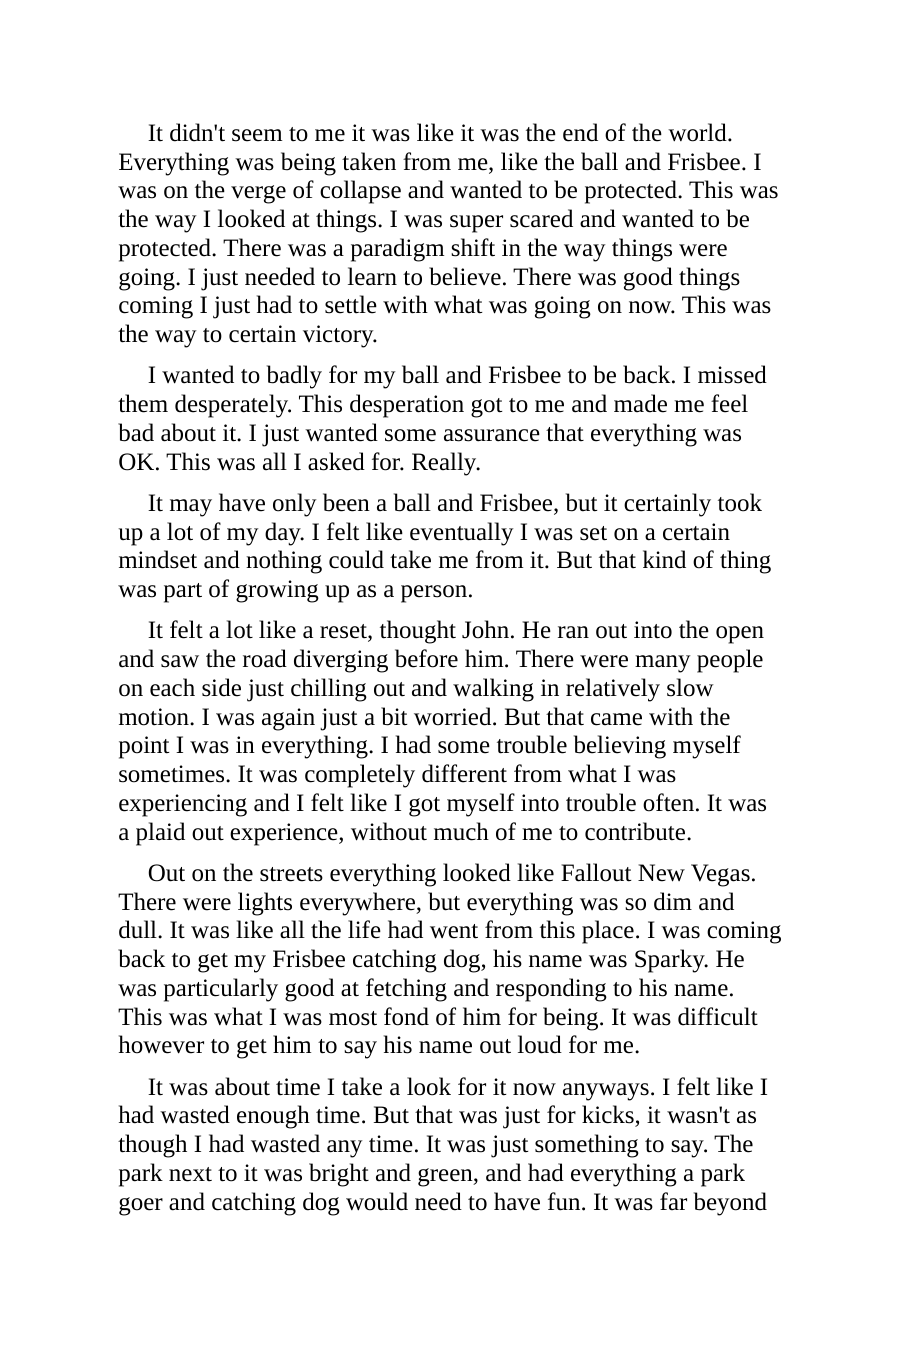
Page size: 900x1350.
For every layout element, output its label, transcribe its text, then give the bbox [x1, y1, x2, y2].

text It didn't seem to me it was like it was the end of the world. Everything was being taken from me, like the ball and Frisbee. I was on the verge of collapse and wanted to be protected. This was the way I looked at things. I was super scared and wanted to be protected. There was a paradigm shift in the way things were going. I just needed to learn to believe. There was good things coming I just had to settle with what was going on now. This was the way to certain victory. [118, 118, 782, 348]
text It was about time I take a look for it now anyways. I felt like I had wasted enough time. But that was just for kicks, it wasn't as though I had wasted any time. It was just something to say. The park next to it was bright and green, and had everything a park goer and catching dog would need to have fun. It was far beyond [118, 1072, 782, 1216]
text It may have only been a ball and Frisbee, but it certainly took up a lot of my day. I felt like eventually I was set on a certain mindset and nothing could take me from it. But that kind of thing was part of growing up as a person. [118, 488, 782, 603]
text I wanted to badly for my ball and Frisbee to be back. I missed them desperately. This desperation got to me and made me feel bad about it. I just wanted some assurance that everything was OK. This was all I asked for. Really. [118, 361, 782, 476]
text It felt a lot like a reset, thought John. He ran out into the open and saw the road diverging before him. There were many people on each side just chilling out and walking in relatively slow motion. I was again just a bit worried. But that came with the point I was in everything. I had some trouble believing myself sometimes. It was completely different from what I was experiencing and I felt like I got myself into trouble often. It was a plaid out experience, without much of me to contribute. [118, 616, 782, 846]
text Out on the streets everything looked like Fallout New Vegas. There were lights everywhere, but everything was so dim and dull. It was like all the life had went from this place. I was coming back to get my Frisbee catching dog, his name was Sparky. He was particularly good at fetching and responding to his name. This was what I was most fond of him for being. It was difficult however to get him to say his name out loud for me. [118, 858, 782, 1059]
